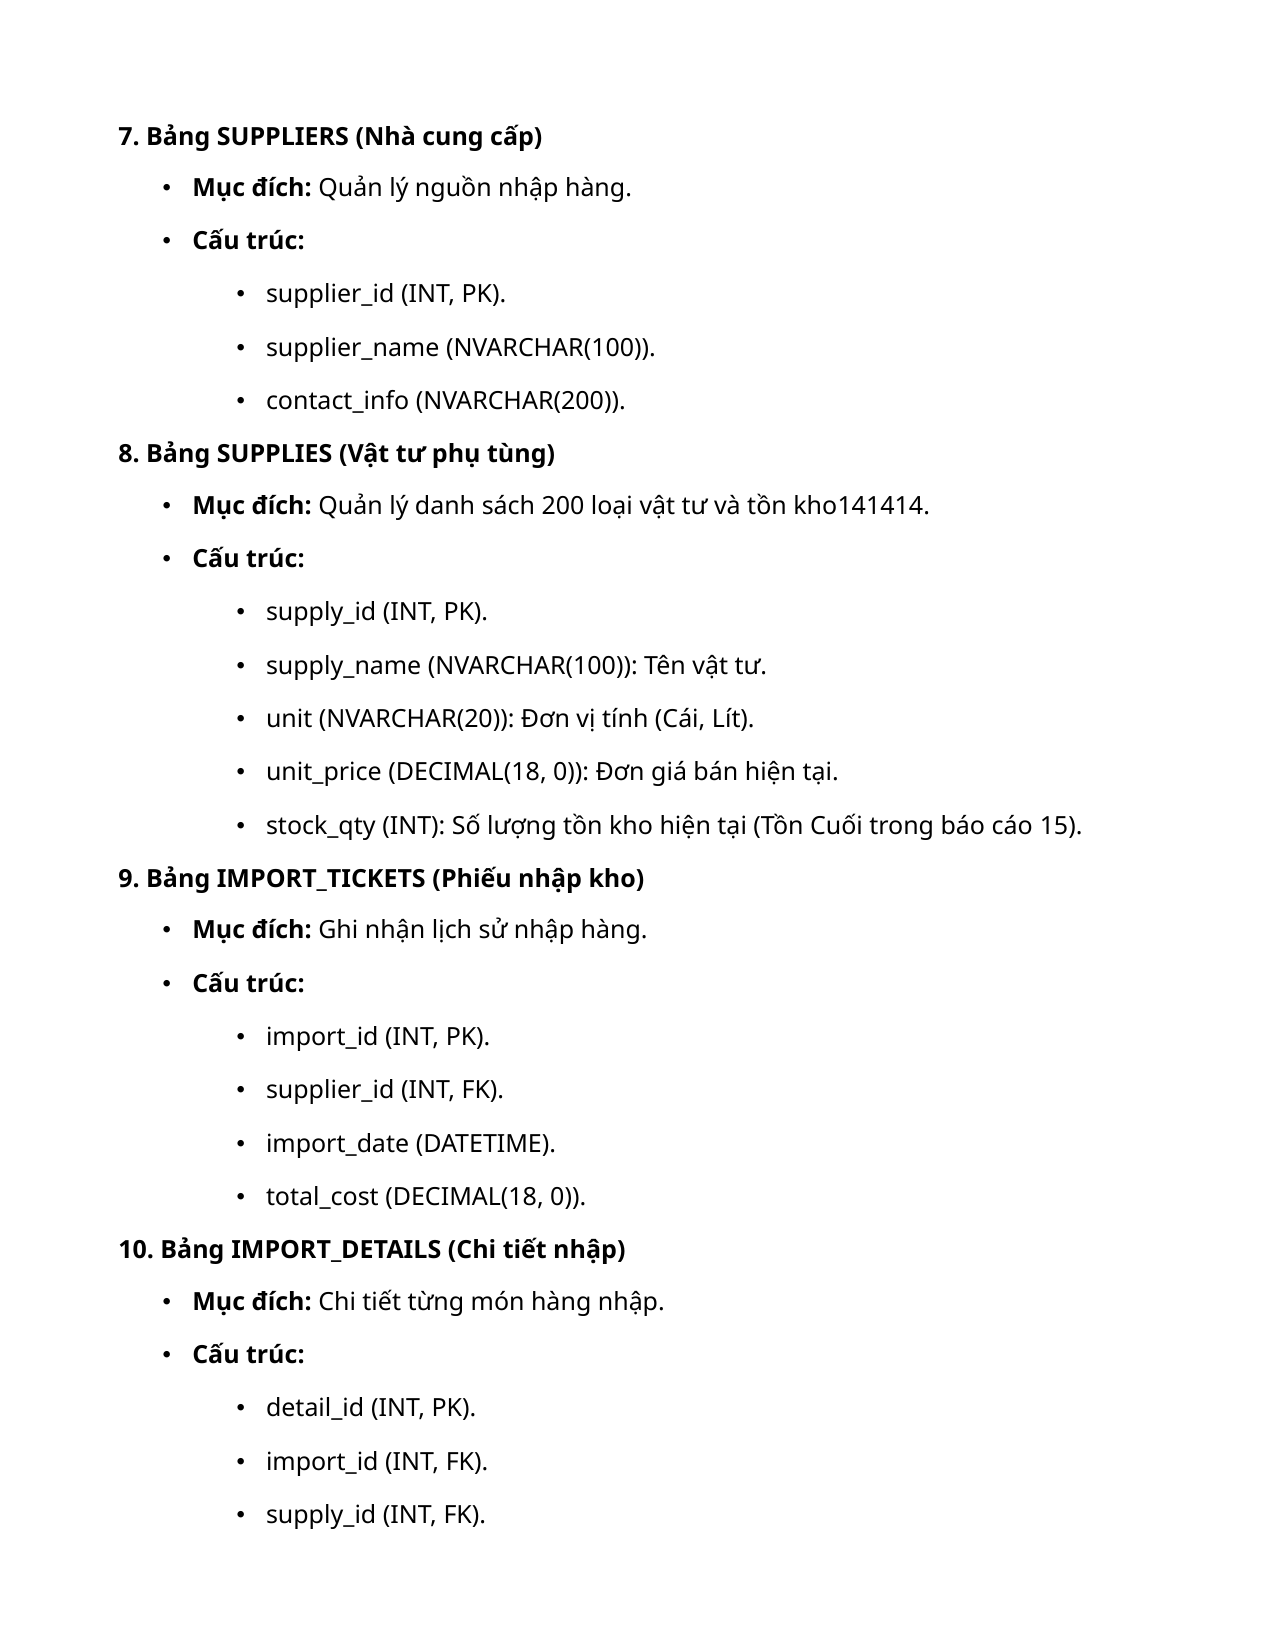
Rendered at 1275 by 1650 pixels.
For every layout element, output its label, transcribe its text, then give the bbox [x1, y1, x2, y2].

list contact_info (NVARCHAR(200)). [236, 383, 1157, 417]
list supply_id (INT, FK). [236, 1496, 1157, 1531]
list Mục đích: Chi tiết từng món hàng nhập. [162, 1283, 1157, 1317]
list supplier_name (NVARCHAR(100)). [236, 329, 1157, 363]
list unit_price (DECIMAL(18, 0)): Đơn giá bán hiện tại. [236, 754, 1157, 788]
list supplier_id (INT, FK). [236, 1072, 1157, 1106]
subtitle 10. Bảng IMPORT_DETAILS (Chi tiết nhập) [118, 1232, 1157, 1266]
list import_date (DATETIME). [236, 1125, 1157, 1159]
list Mục đích: Quản lý nguồn nhập hàng. [162, 169, 1157, 203]
subtitle 7. Bảng SUPPLIERS (Nhà cung cấp) [118, 118, 1157, 152]
list supply_name (NVARCHAR(100)): Tên vật tư. [236, 647, 1157, 681]
list import_id (INT, FK). [236, 1443, 1157, 1477]
list Cấu trúc: [162, 1336, 1157, 1371]
list unit (NVARCHAR(20)): Đơn vị tính (Cái, Lít). [236, 701, 1157, 735]
list Cấu trúc: [162, 223, 1157, 257]
list Mục đích: Quản lý danh sách 200 loại vật tư và tồn kho141414. [162, 487, 1157, 521]
list Cấu trúc: [162, 965, 1157, 999]
list supplier_id (INT, PK). [236, 276, 1157, 310]
list supply_id (INT, PK). [236, 594, 1157, 628]
subtitle 8. Bảng SUPPLIES (Vật tư phụ tùng) [118, 436, 1157, 470]
subtitle 9. Bảng IMPORT_TICKETS (Phiếu nhập kho) [118, 861, 1157, 895]
list Cấu trúc: [162, 541, 1157, 575]
list Mục đích: Ghi nhận lịch sử nhập hàng. [162, 912, 1157, 946]
list total_cost (DECIMAL(18, 0)). [236, 1178, 1157, 1213]
list detail_id (INT, PK). [236, 1390, 1157, 1424]
list stock_qty (INT): Số lượng tồn kho hiện tại (Tồn Cuối trong báo cáo 15). [236, 807, 1157, 841]
list import_id (INT, PK). [236, 1018, 1157, 1053]
